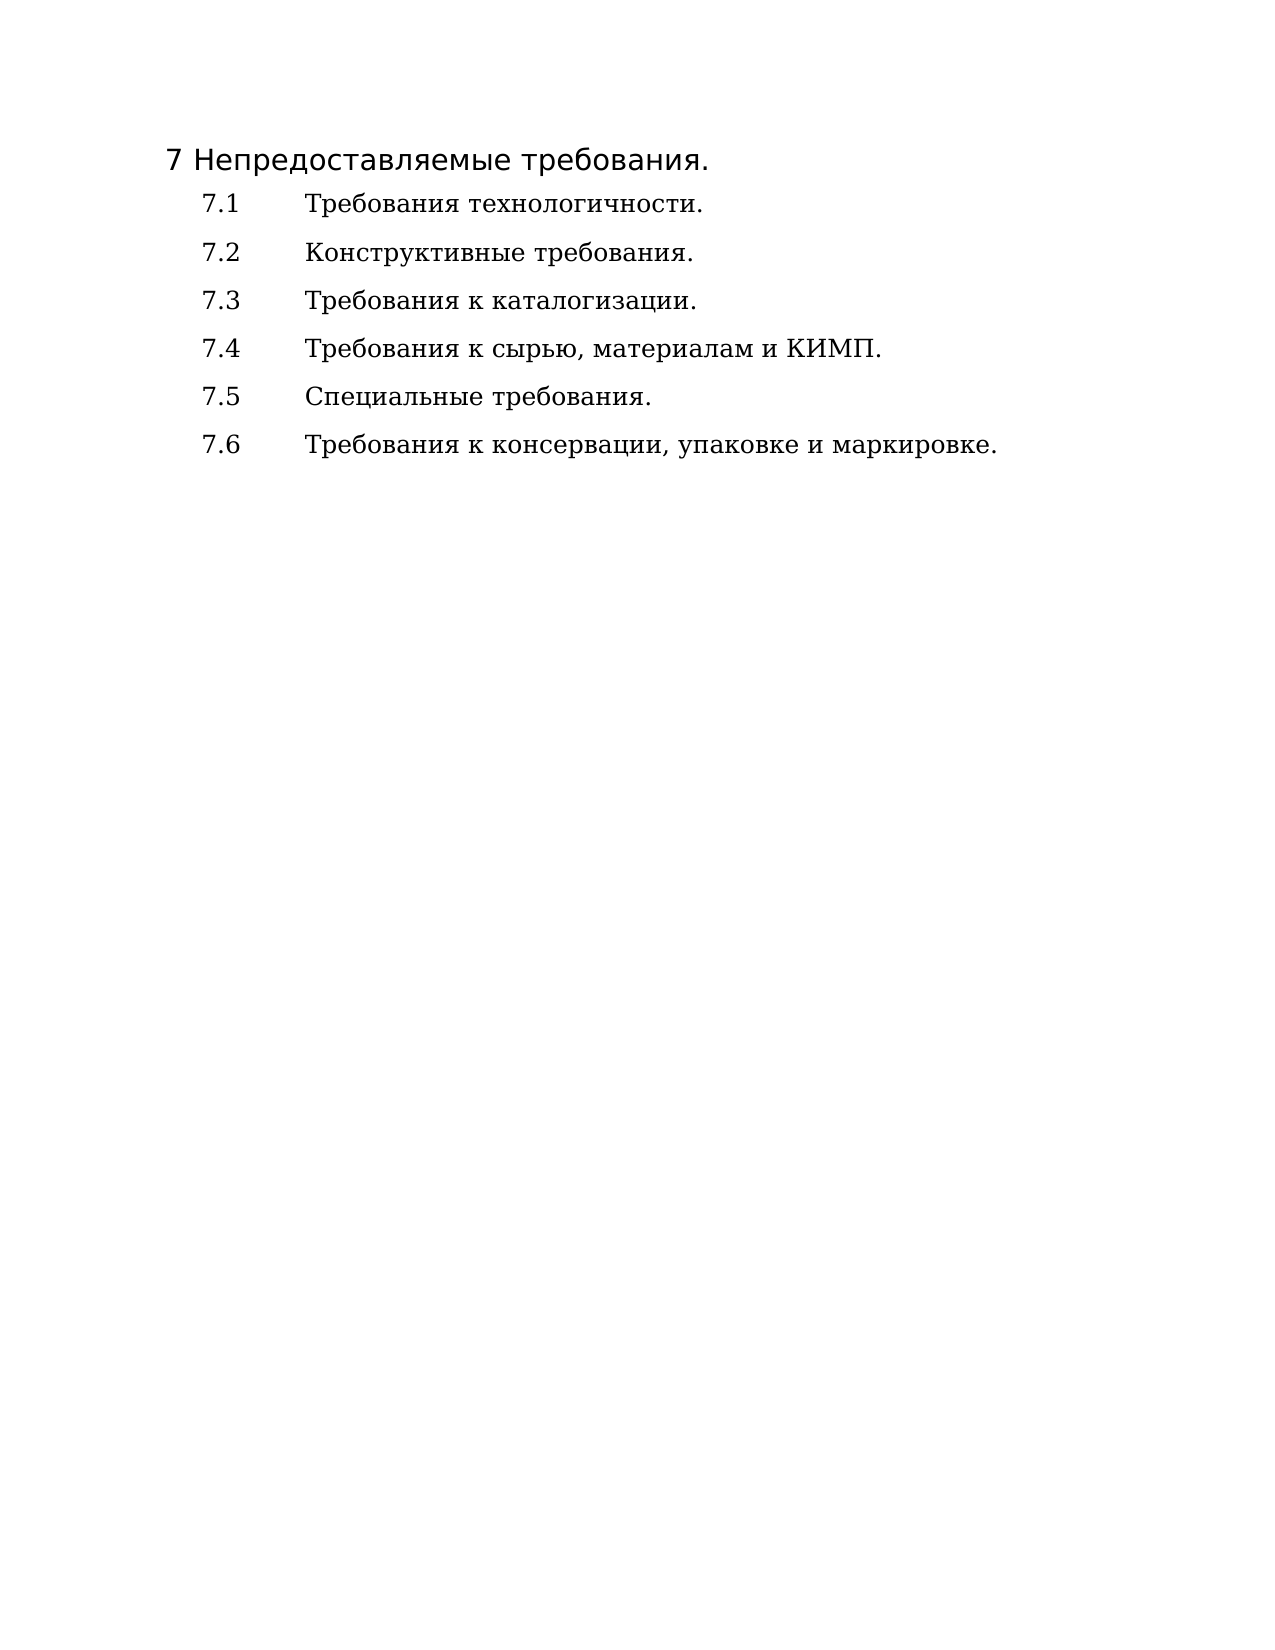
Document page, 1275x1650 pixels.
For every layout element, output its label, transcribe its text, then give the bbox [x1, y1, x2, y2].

list Требования технологичности. [193, 189, 1157, 219]
list Требования к сырью, материалам и КИМП. [193, 334, 1157, 363]
subtitle Непредоставляемые требования. [156, 143, 1157, 177]
list Специальные требования. [193, 382, 1157, 411]
list Конструктивные требования. [193, 238, 1157, 267]
list Требования к каталогизации. [193, 286, 1157, 315]
list Требования к консервации, упаковке и маркировке. [193, 430, 1157, 459]
